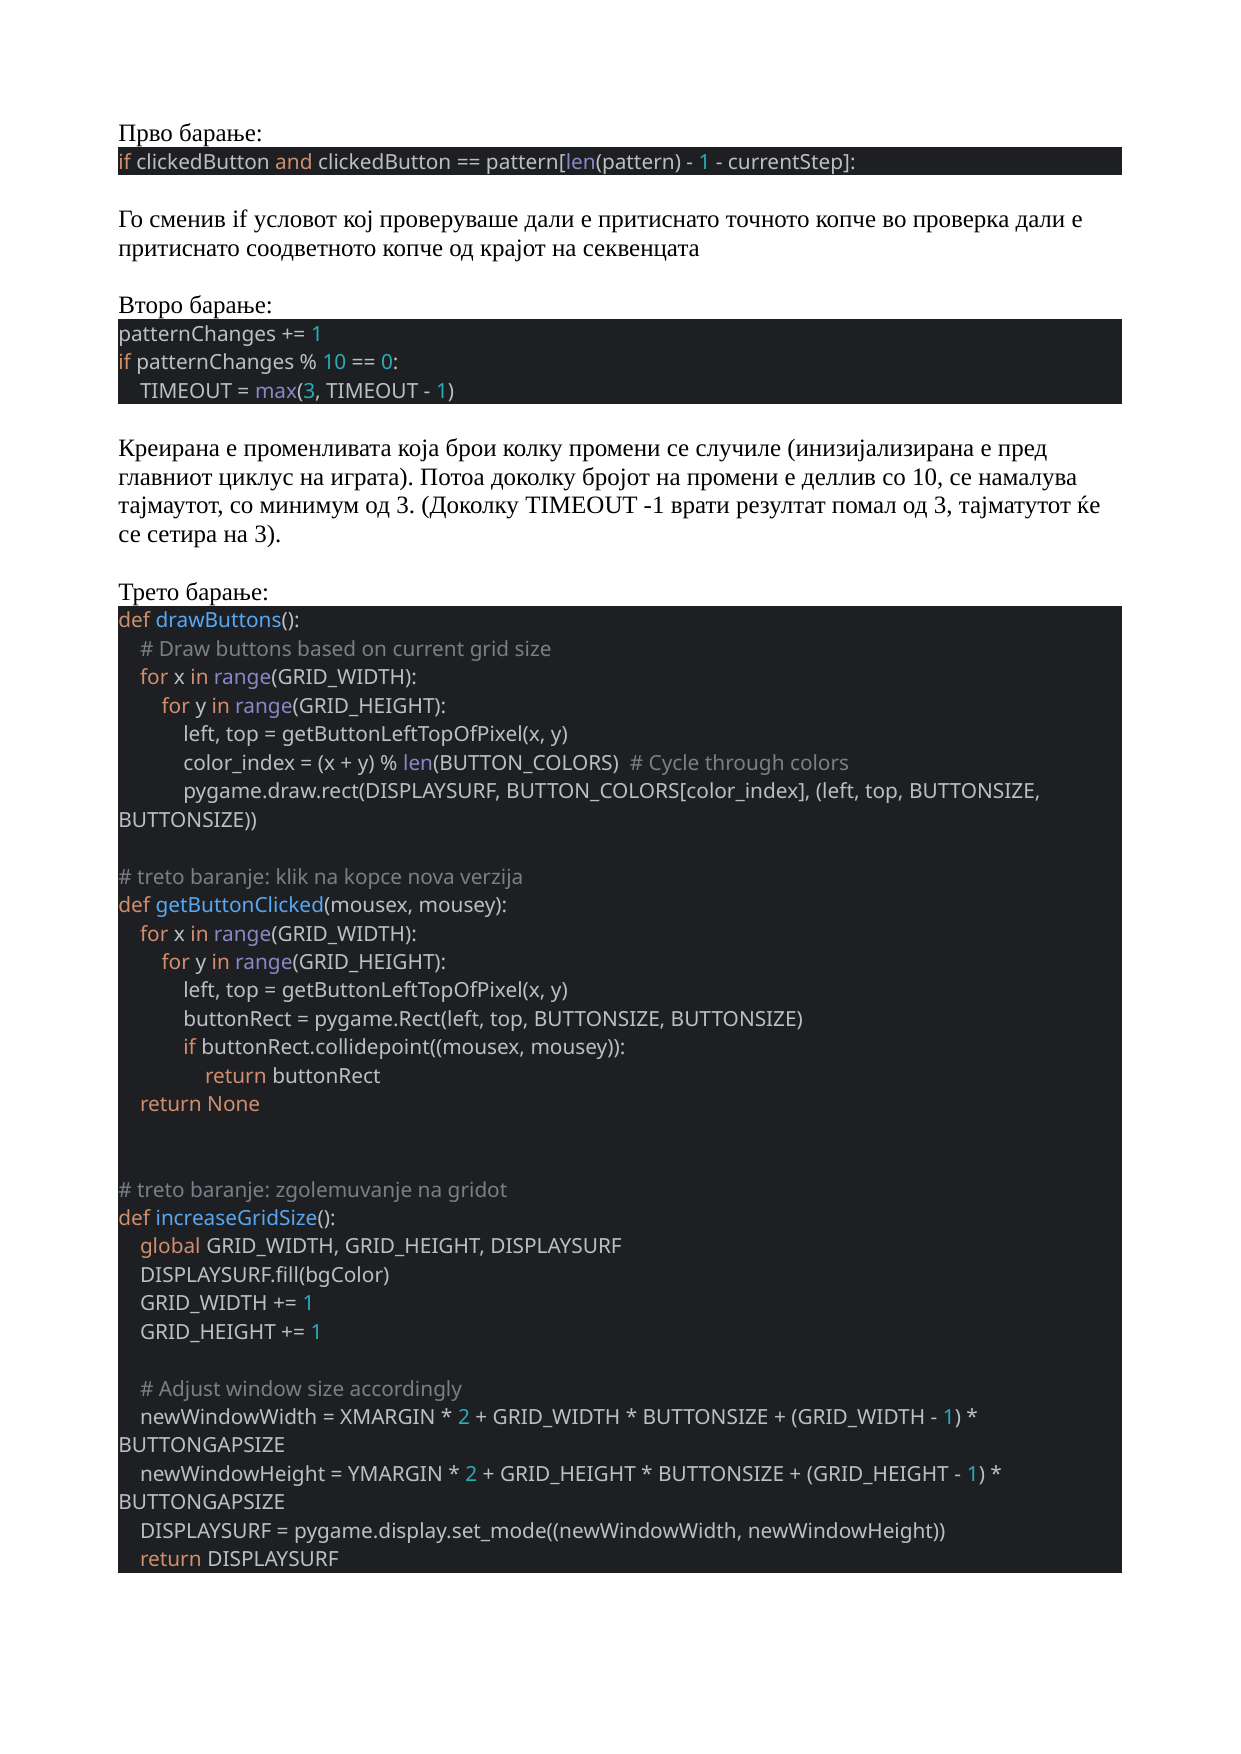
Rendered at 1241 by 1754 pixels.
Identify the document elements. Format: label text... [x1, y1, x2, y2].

text def drawButtons(): # Draw buttons based on current grid size for x in range(GRID_WIDTH): for y in range(GRID_HEIGHT): left, top = getButtonLeftTopOfPixel(x, y) color_index = (x + y) % len(BUTTON_COLORS) # Cycle through colors pygame.draw.rect(DISPLAYSURF, BUTTON_COLORS[color_index], (left, top, BUTTONSIZE, BUTTONSIZE)) [118, 606, 1122, 862]
text Го сменив if условот кој проверуваше дали е притиснато точното копче во проверка дали е притиснато соодветното копче од крајот на секвенцата [118, 204, 1122, 262]
text patternChanges += 1 if patternChanges % 10 == 0: TIMEOUT = max(3, TIMEOUT - 1) [118, 319, 1122, 404]
text # treto baranje: klik na kopce nova verzija def getButtonClicked(mousex, mousey): for x in range(GRID_WIDTH): for y in range(GRID_HEIGHT): left, top = getButtonLeftTopOfPixel(x, y) buttonRect = pygame.Rect(left, top, BUTTONSIZE, BUTTONSIZE) if buttonRect.collidepoint((mousex, mousey)): return buttonRect return None # treto baranje: zgolemuvanje na gridot def increaseGridSize(): global GRID_WIDTH, GRID_HEIGHT, DISPLAYSURF DISPLAYSURF.fill(bgColor) GRID_WIDTH += 1 GRID_HEIGHT += 1 # Adjust window size accordingly newWindowWidth = XMARGIN * 2 + GRID_WIDTH * BUTTONSIZE + (GRID_WIDTH - 1) * BUTTONGAPSIZE newWindowHeight = YMARGIN * 2 + GRID_HEIGHT * BUTTONSIZE + (GRID_HEIGHT - 1) * BUTTONGAPSIZE DISPLAYSURF = pygame.display.set_mode((newWindowWidth, newWindowHeight)) return DISPLAYSURF [118, 862, 1122, 1573]
text Прво барање: [118, 118, 1122, 147]
text Трето барање: [118, 577, 1122, 606]
text Второ барање: [118, 290, 1122, 319]
text if clickedButton and clickedButton == pattern[len(pattern) - 1 - currentStep]: [118, 147, 1122, 175]
text Креирана е променливата која брои колку промени се случиле (инизијализирана е пред главниот циклус на играта). Потоа доколку бројот на промени е деллив со 10, се намалува тајмаутот, со минимум од 3. (Доколку TIMEOUT -1 врати резултат помал од 3, тајматутот ќе се сетира на 3). [118, 433, 1122, 548]
